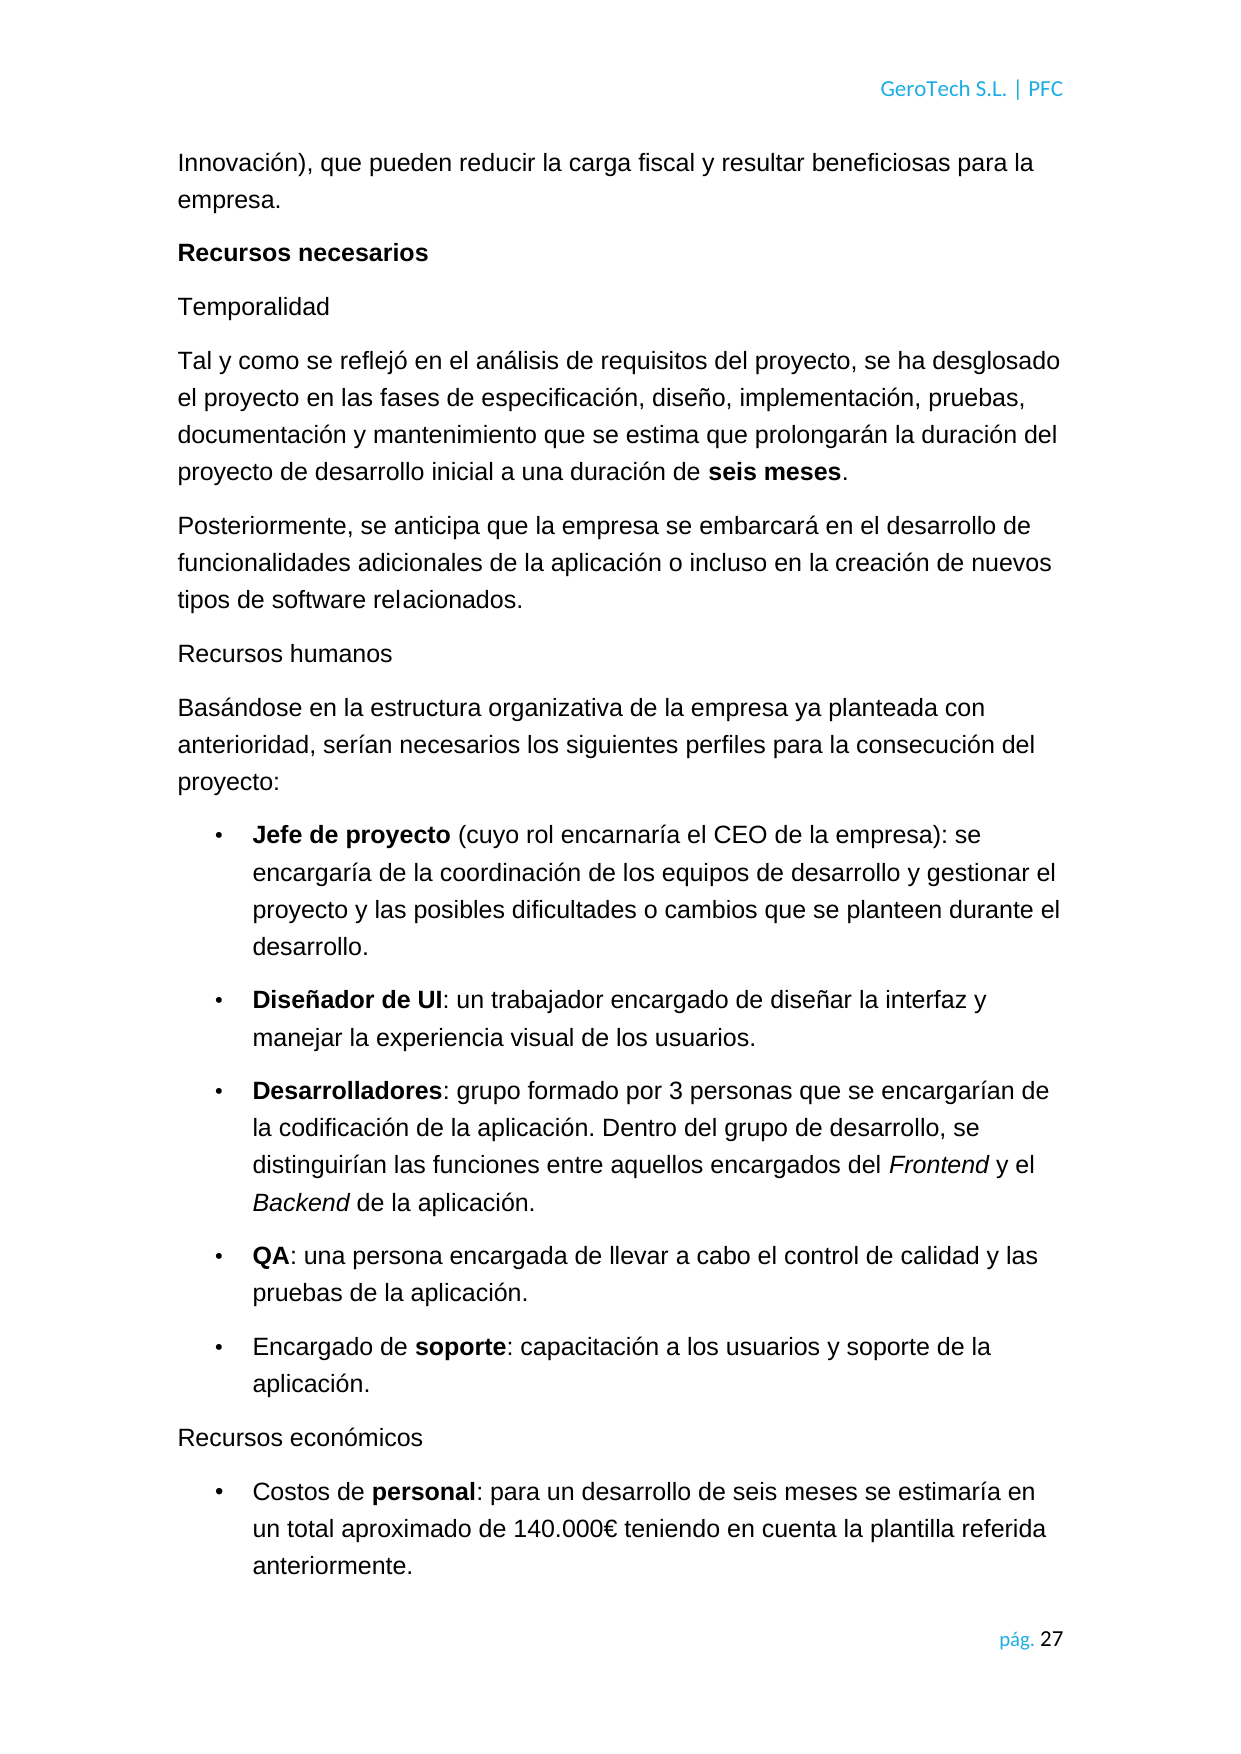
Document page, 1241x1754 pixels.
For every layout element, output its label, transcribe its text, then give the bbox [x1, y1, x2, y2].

text Recursos humanos [177, 639, 1063, 668]
text Posteriormente, se anticipa que la empresa se embarcará en el desarrollo de funcionalidades adicionales de la aplicación o incluso en la creación de nuevos tipos de software rel acionados. [177, 511, 1063, 614]
text Tal y como se reflejó en el análisis de requisitos del proyecto, se ha desglosado el proyecto en las fases de especificación, diseño, implementación, pruebas, documentación y mantenimiento que se estima que prolongarán la duración del proyecto de desarrollo inicial a una duración de seis meses. [177, 346, 1063, 486]
list Diseñador de UI: un trabajador encargado de diseñar la interfaz y manejar la experiencia visual de los usuarios. [215, 986, 1063, 1051]
text Recursos económicos [177, 1423, 1063, 1452]
text Innovación), que pueden reducir la carga fiscal y resultar beneficiosas para la empresa. [177, 148, 1063, 213]
text Basándose en la estructura organizativa de la empresa ya planteada con anterioridad, serían necesarios los siguientes perfiles para la consecución del proyecto: [177, 693, 1063, 796]
text Recursos necesarios [177, 238, 1063, 267]
list Jefe de proyecto (cuyo rol encarnaría el CEO de la empresa): se encargaría de la coordinación de los equipos de desarrollo y gestionar el proyecto y las posibles dificultades o cambios que se planteen durante el desarrollo. [215, 821, 1063, 961]
text Temporalidad [177, 292, 1063, 321]
list Costos de personal: para un desarrollo de seis meses se estimaría en un total aproximado de 140.000€ teniendo en cuenta la plantilla referida anteriormente. [215, 1477, 1063, 1580]
list QA: una persona encargada de llevar a cabo el control de calidad y las pruebas de la aplicación. [215, 1241, 1063, 1307]
list Desarrolladores: grupo formado por 3 personas que se encargarían de la codificación de la aplicación. Dentro del grupo de desarrollo, se distinguirían las funciones entre aquellos encargados del Frontend y el Backend de la aplicación. [215, 1076, 1063, 1216]
list Encargado de soporte: capacitación a los usuarios y soporte de la aplicación. [215, 1332, 1063, 1398]
